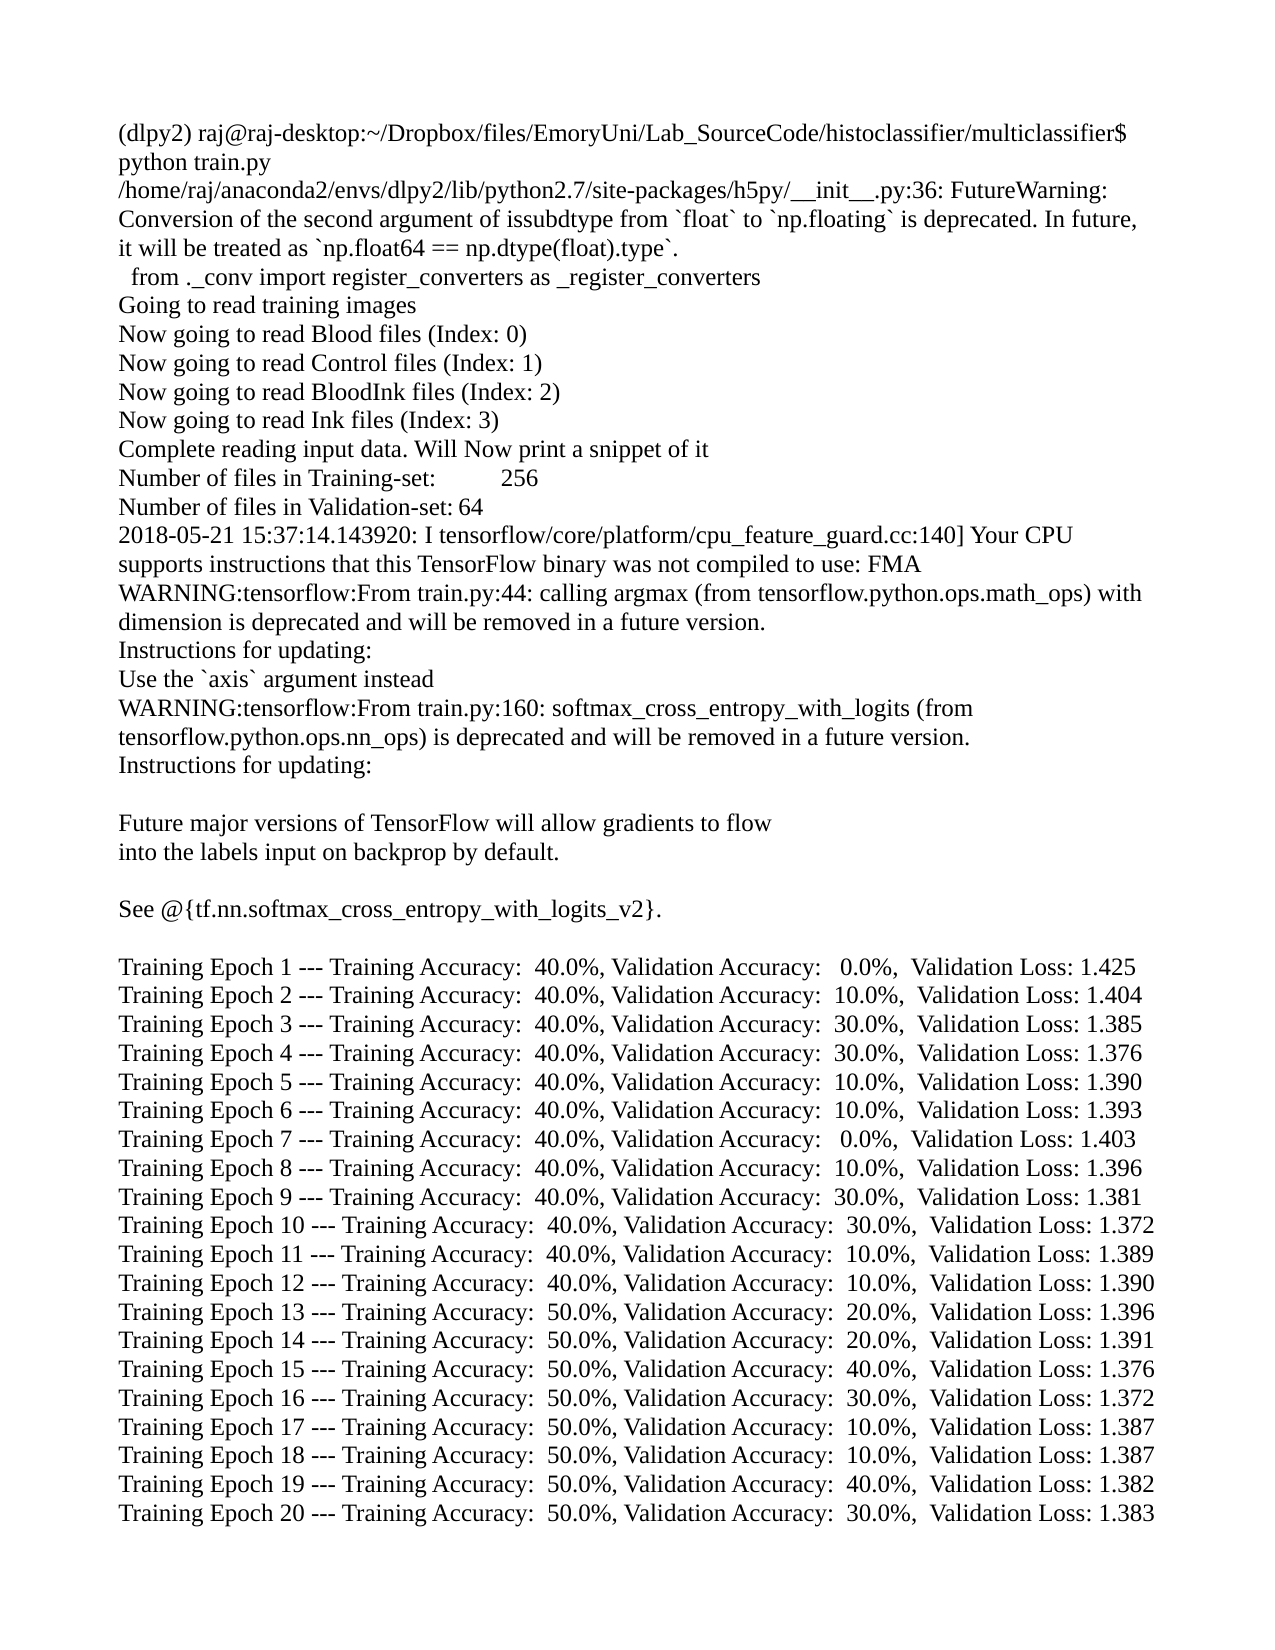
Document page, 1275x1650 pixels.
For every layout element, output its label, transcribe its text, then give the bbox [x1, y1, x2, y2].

text See @{tf.nn.softmax_cross_entropy_with_logits_v2}. [118, 894, 1157, 923]
text Number of files in Training-set: 256 [118, 463, 1157, 492]
text Training Epoch 8 --- Training Accuracy: 40.0%, Validation Accuracy: 10.0%, Validation Loss: 1.396 [118, 1153, 1157, 1182]
text Training Epoch 6 --- Training Accuracy: 40.0%, Validation Accuracy: 10.0%, Validation Loss: 1.393 [118, 1096, 1157, 1124]
text Training Epoch 7 --- Training Accuracy: 40.0%, Validation Accuracy: 0.0%, Validation Loss: 1.403 [118, 1124, 1157, 1153]
text 2018-05-21 15:37:14.143920: I tensorflow/core/platform/cpu_feature_guard.cc:140] Your CPU supports instructions that this TensorFlow binary was not compiled to use: FMA [118, 521, 1157, 578]
text Training Epoch 1 --- Training Accuracy: 40.0%, Validation Accuracy: 0.0%, Validation Loss: 1.425 [118, 952, 1157, 981]
text Training Epoch 14 --- Training Accuracy: 50.0%, Validation Accuracy: 20.0%, Validation Loss: 1.391 [118, 1326, 1157, 1354]
text Now going to read Control files (Index: 1) [118, 348, 1157, 377]
text Use the `axis` argument instead [118, 664, 1157, 693]
text Training Epoch 12 --- Training Accuracy: 40.0%, Validation Accuracy: 10.0%, Validation Loss: 1.390 [118, 1268, 1157, 1297]
text Training Epoch 20 --- Training Accuracy: 50.0%, Validation Accuracy: 30.0%, Validation Loss: 1.383 [118, 1498, 1157, 1527]
text Instructions for updating: [118, 751, 1157, 779]
text Training Epoch 9 --- Training Accuracy: 40.0%, Validation Accuracy: 30.0%, Validation Loss: 1.381 [118, 1182, 1157, 1211]
text Now going to read Ink files (Index: 3) [118, 406, 1157, 434]
text Training Epoch 16 --- Training Accuracy: 50.0%, Validation Accuracy: 30.0%, Validation Loss: 1.372 [118, 1383, 1157, 1412]
text Going to read training images [118, 291, 1157, 319]
text Training Epoch 3 --- Training Accuracy: 40.0%, Validation Accuracy: 30.0%, Validation Loss: 1.385 [118, 1009, 1157, 1038]
text Future major versions of TensorFlow will allow gradients to flow [118, 808, 1157, 837]
text /home/raj/anaconda2/envs/dlpy2/lib/python2.7/site-packages/h5py/__init__.py:36: FutureWarning: Conversion of the second argument of issubdtype from `float` to `np.floating` is deprecated. In future, it will be treated as `np.float64 == np.dtype(float).type`. [118, 176, 1157, 262]
text Instructions for updating: [118, 636, 1157, 664]
text Training Epoch 13 --- Training Accuracy: 50.0%, Validation Accuracy: 20.0%, Validation Loss: 1.396 [118, 1297, 1157, 1326]
text Training Epoch 18 --- Training Accuracy: 50.0%, Validation Accuracy: 10.0%, Validation Loss: 1.387 [118, 1441, 1157, 1469]
text Training Epoch 5 --- Training Accuracy: 40.0%, Validation Accuracy: 10.0%, Validation Loss: 1.390 [118, 1067, 1157, 1096]
text Training Epoch 11 --- Training Accuracy: 40.0%, Validation Accuracy: 10.0%, Validation Loss: 1.389 [118, 1239, 1157, 1268]
text Complete reading input data. Will Now print a snippet of it [118, 434, 1157, 463]
text Training Epoch 4 --- Training Accuracy: 40.0%, Validation Accuracy: 30.0%, Validation Loss: 1.376 [118, 1038, 1157, 1067]
text Number of files in Validation-set: 64 [118, 492, 1157, 521]
text Now going to read BloodInk files (Index: 2) [118, 377, 1157, 406]
text into the labels input on backprop by default. [118, 837, 1157, 866]
text Training Epoch 15 --- Training Accuracy: 50.0%, Validation Accuracy: 40.0%, Validation Loss: 1.376 [118, 1354, 1157, 1383]
text Training Epoch 17 --- Training Accuracy: 50.0%, Validation Accuracy: 10.0%, Validation Loss: 1.387 [118, 1412, 1157, 1441]
text Now going to read Blood files (Index: 0) [118, 319, 1157, 348]
text Training Epoch 19 --- Training Accuracy: 50.0%, Validation Accuracy: 40.0%, Validation Loss: 1.382 [118, 1469, 1157, 1498]
text WARNING:tensorflow:From train.py:160: softmax_cross_entropy_with_logits (from tensorflow.python.ops.nn_ops) is deprecated and will be removed in a future version. [118, 693, 1157, 751]
text WARNING:tensorflow:From train.py:44: calling argmax (from tensorflow.python.ops.math_ops) with dimension is deprecated and will be removed in a future version. [118, 578, 1157, 636]
text Training Epoch 2 --- Training Accuracy: 40.0%, Validation Accuracy: 10.0%, Validation Loss: 1.404 [118, 981, 1157, 1009]
text Training Epoch 10 --- Training Accuracy: 40.0%, Validation Accuracy: 30.0%, Validation Loss: 1.372 [118, 1211, 1157, 1239]
text from ._conv import register_converters as _register_converters [118, 262, 1157, 291]
text (dlpy2) raj@raj-desktop:~/Dropbox/files/EmoryUni/Lab_SourceCode/histoclassifier/multiclassifier$ python train.py [118, 118, 1157, 176]
